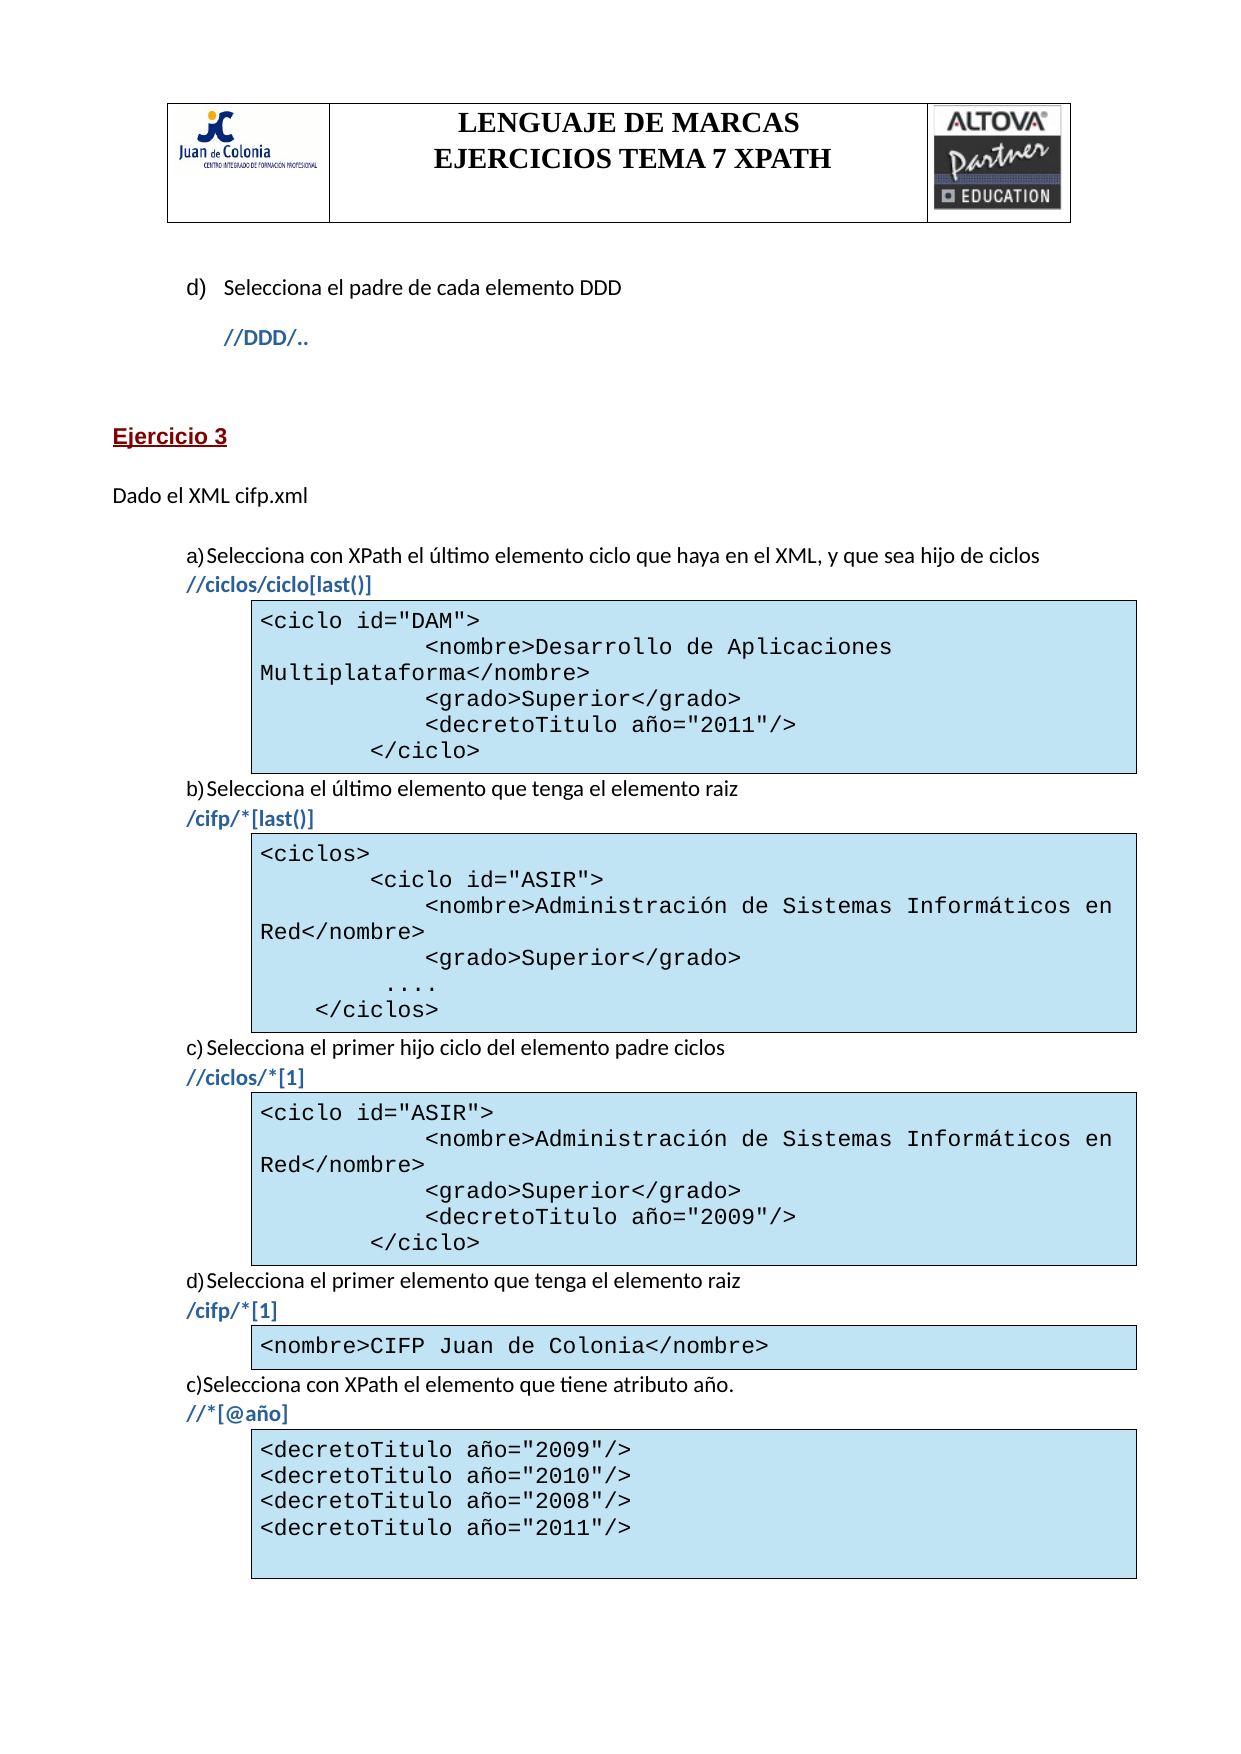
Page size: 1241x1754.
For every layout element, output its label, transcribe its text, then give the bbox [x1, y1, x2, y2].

picture [933, 105, 1062, 210]
text /cifp/*[last()] [186, 804, 1128, 832]
text <decretoTitulo año="2011"/> [252, 704, 1136, 729]
text <decretoTitulo año="2009"/> [252, 1430, 1136, 1454]
text <decretoTitulo año="2009"/> [252, 1196, 1136, 1222]
text <ciclo id="ASIR"> [252, 1093, 1136, 1118]
list Selecciona con XPath el último elemento ciclo que haya en el XML, y que sea hijo de ciclos [186, 541, 1128, 569]
list Selecciona el padre de cada elemento DDD [186, 273, 1128, 301]
list Selecciona el primer elemento que tenga el elemento raiz [186, 1266, 1128, 1294]
text <nombre>Administración de Sistemas Informáticos en Red</nombre> [252, 1118, 1136, 1170]
text </ciclo> [252, 729, 1136, 773]
text <ciclos> [252, 834, 1136, 859]
text </ciclo> [252, 1222, 1136, 1265]
text <nombre>Administración de Sistemas Informáticos en Red</nombre> [252, 885, 1136, 937]
text /cifp/*[1] [186, 1296, 1128, 1324]
text <nombre>Desarrollo de Aplicaciones Multiplataforma</nombre> [252, 626, 1136, 678]
text <decretoTitulo año="2008"/> [252, 1481, 1136, 1506]
text <grado>Superior</grado> [252, 937, 1136, 963]
text <grado>Superior</grado> [252, 678, 1136, 704]
text <ciclo id="ASIR"> [252, 859, 1136, 885]
text <decretoTitulo año="2011"/> [252, 1506, 1136, 1532]
text Dado el XML cifp.xml [112, 482, 1128, 509]
text <decretoTitulo año="2010"/> [252, 1454, 1136, 1481]
subtitle Ejercicio 3 [112, 423, 1128, 449]
text <grado>Superior</grado> [252, 1170, 1136, 1196]
text c)Selecciona con XPath el elemento que tiene atributo año. [186, 1370, 1128, 1398]
text <nombre>CIFP Juan de Colonia</nombre> [252, 1326, 1136, 1369]
text //*[@año] [186, 1399, 1128, 1427]
text <ciclo id="DAM"> [252, 601, 1136, 626]
list Selecciona el último elemento que tenga el elemento raiz [186, 774, 1128, 802]
text .... [252, 963, 1136, 989]
text </ciclos> [252, 989, 1136, 1032]
text //DDD/.. [186, 323, 1128, 351]
text //ciclos/*[1] [186, 1063, 1128, 1091]
picture [173, 105, 324, 176]
text //ciclos/ciclo[last()] [186, 571, 1128, 598]
list Selecciona el primer hijo ciclo del elemento padre ciclos [186, 1033, 1128, 1061]
